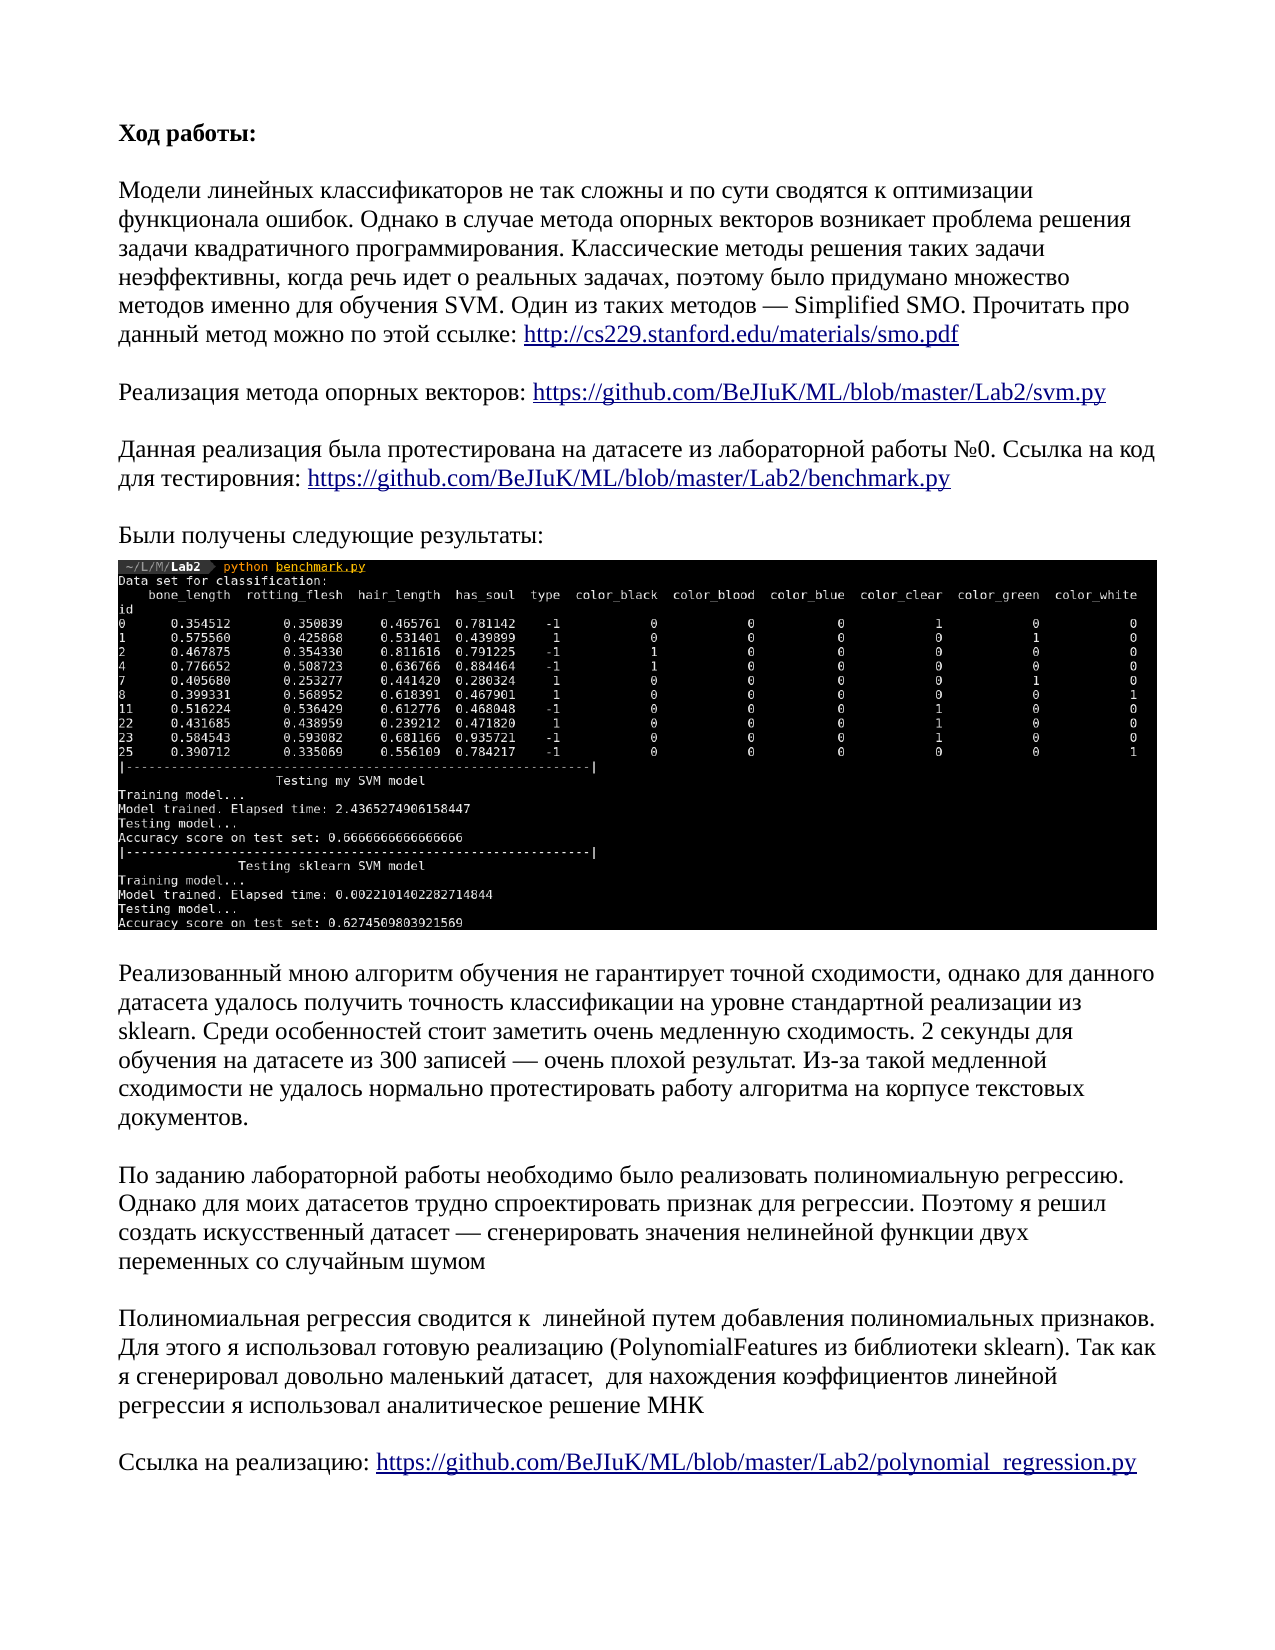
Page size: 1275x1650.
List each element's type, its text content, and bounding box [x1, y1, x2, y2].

text Ход работы: [118, 118, 1157, 147]
text Реализованный мною алгоритм обучения не гарантирует точной сходимости, однако для данного датасета удалось получить точность классификации на уровне стандартной реализации из sklearn. Среди особенностей стоит заметить очень медленную сходимость. 2 секунды для обучения на датасете из 300 записей — очень плохой результат. Из-за такой медленной сходимости не удалось нормально протестировать работу алгоритма на корпусе текстовых документов. [118, 958, 1157, 1131]
text Модели линейных классификаторов не так сложны и по сути сводятся к оптимизации функционала ошибок. Однако в случае метода опорных векторов возникает проблема решения задачи квадратичного программирования. Классические методы решения таких задачи неэффективны, когда речь идет о реальных задачах, поэтому было придумано множество методов именно для обучения SVM. Один из таких методов — Simplified SMO. Прочитать про данный метод можно по этой ссылке: http://cs229.stanford.edu/materials/smo.pdf [118, 176, 1157, 348]
text Данная реализация была протестирована на датасете из лабораторной работы №0. Ссылка на код для тестировния: https://github.com/BeJIuK/ML/blob/master/Lab2/benchmark.py [118, 434, 1157, 492]
text Ссылка на реализацию: https://github.com/BeJIuK/ML/blob/master/Lab2/polynomial_regression.py [118, 1447, 1157, 1476]
text По заданию лабораторной работы необходимо было реализовать полиномиальную регрессию. Однако для моих датасетов трудно спроектировать признак для регрессии. Поэтому я решил создать искусственный датасет — сгенерировать значения нелинейной функции двух переменных со случайным шумом [118, 1160, 1157, 1275]
text Реализация метода опорных векторов: https://github.com/BeJIuK/ML/blob/master/Lab2/svm.py [118, 377, 1157, 406]
text Полиномиальная регрессия сводится к линейной путем добавления полиномиальных признаков. Для этого я использовал готовую реализацию (PolynomialFeatures из библиотеки sklearn). Так как я сгенерировал довольно маленький датасет, для нахождения коэффициентов линейной регрессии я использовал аналитическое решение МНК [118, 1303, 1157, 1418]
text Были получены следующие результаты: [118, 521, 1157, 549]
picture [118, 560, 1157, 930]
